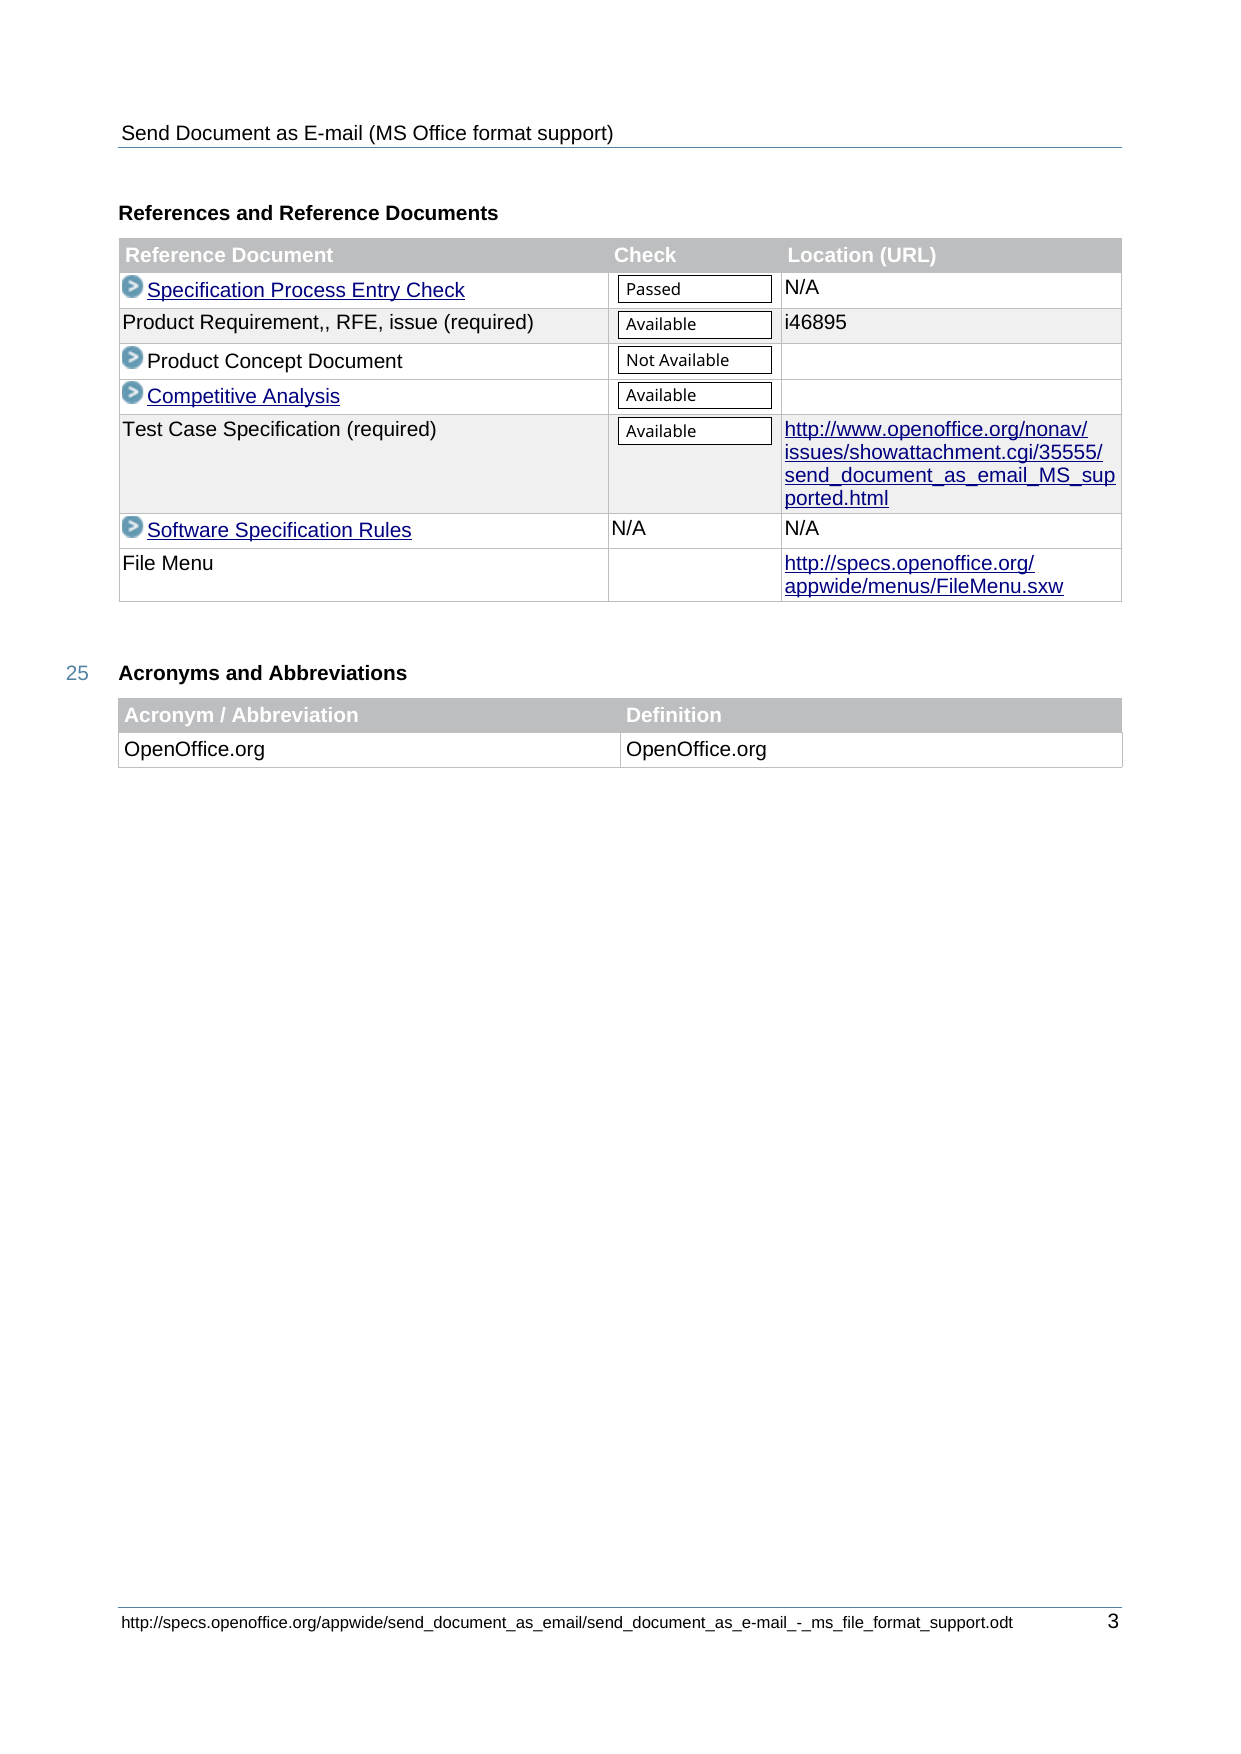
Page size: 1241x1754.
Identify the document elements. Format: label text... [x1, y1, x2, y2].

table_cell i46895 [782, 309, 1121, 343]
table_cell Product Requirement,, RFE, issue (required) [120, 309, 608, 343]
table_header Definition [620, 698, 1122, 732]
table_header Check [609, 238, 781, 273]
table_cell [609, 309, 781, 343]
table_cell http://specs.openoffice.org/appwide/menus/FileMenu.sxw [782, 549, 1121, 601]
table_cell OpenOffice.org [621, 733, 1122, 767]
picture [122, 346, 147, 369]
table_cell File Menu [120, 549, 608, 601]
subtitle Acronyms and Abbreviations [118, 662, 1122, 685]
table_cell N/A [782, 273, 1121, 308]
table_cell Test Case Specification (required) [120, 415, 608, 513]
table_cell http://www.openoffice.org/nonav/issues/showattachment.cgi/35555/send_document_as_email_MS_supported.html [782, 415, 1121, 513]
table_header Acronym / Abbreviation [118, 698, 620, 732]
table_cell Competitive Analysis [120, 380, 608, 414]
table_cell Product Concept Document [120, 344, 608, 379]
table_cell Specification Process Entry Check [120, 273, 608, 308]
table_cell OpenOffice.org [119, 733, 620, 767]
table_cell [609, 380, 781, 414]
table_cell N/A [609, 514, 781, 548]
picture [122, 381, 147, 404]
table_cell [782, 380, 1121, 414]
subtitle References and Reference Documents [118, 202, 1122, 225]
table_cell <Please enter location here> [782, 344, 1121, 379]
table_cell [609, 344, 781, 379]
table_cell [609, 273, 781, 308]
picture [122, 516, 147, 538]
table_cell Software Specification Rules [120, 514, 608, 548]
table_header Location (URL) [782, 238, 1122, 273]
table_cell [609, 549, 781, 601]
table_cell [609, 415, 781, 513]
table_header Reference Document [119, 238, 608, 273]
picture [122, 275, 147, 298]
table_cell N/A [782, 514, 1121, 548]
